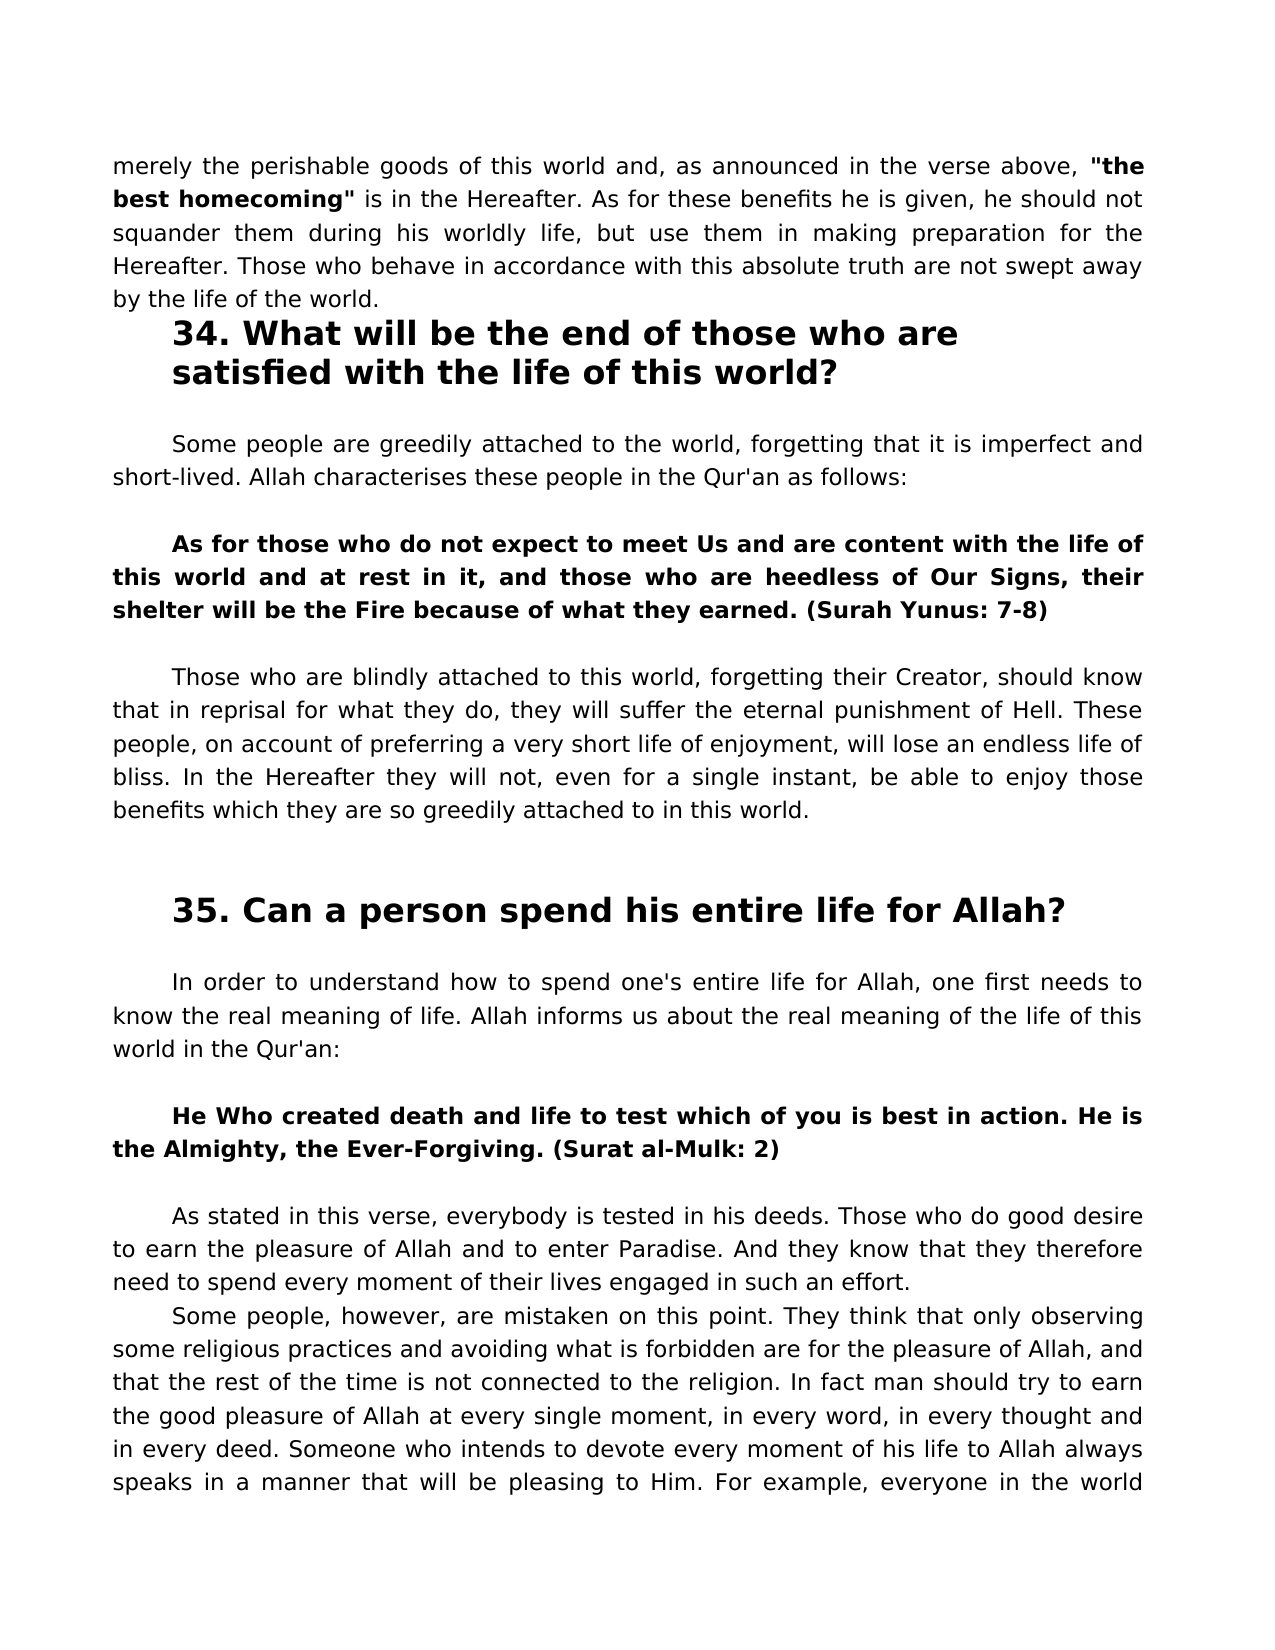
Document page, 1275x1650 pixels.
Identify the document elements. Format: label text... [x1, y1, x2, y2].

text As stated in this verse, everybody is tested in his deeds. Those who do good desire to earn the pleasure of Allah and to enter Paradise. And they know that they therefore need to spend every moment of their lives engaged in such an effort. [112, 1197, 1145, 1297]
text Some people are greedily attached to the world, forgetting that it is imperfect and short-lived. Allah characterises these people in the Qur'an as follows: [112, 425, 1145, 492]
text In order to understand how to spend one's entire life for Allah, one first needs to know the real meaning of life. Allah informs us about the real meaning of the life of this world in the Qur'an: [112, 964, 1145, 1064]
text 34. What will be the end of those who are [112, 314, 1145, 353]
text Some people, however, are mistaken on this point. They think that only observing some religious practices and avoiding what is forbidden are for the pleasure of Allah, and that the rest of the time is not connected to the religion. In fact man should try to earn the good pleasure of Allah at every single moment, in every word, in every thought and in every deed. Someone who intends to devote every moment of his life to Allah always speaks in a manner that will be pleasing to Him. For example, everyone in the world [112, 1297, 1145, 1497]
text 35. Can a person spend his entire life for Allah? [112, 892, 1145, 931]
text merely the perishable goods of this world and, as announced in the verse above, "the best homecoming" is in the Hereafter. As for these benefits he is given, he should not squander them during his worldly life, but use them in making preparation for the Hereafter. Those who behave in accordance with this absolute truth are not swept away by the life of the world. [112, 148, 1145, 314]
text Those who are blindly attached to this world, forgetting their Creator, should know that in reprisal for what they do, they will suffer the eternal punishment of Hell. These people, on account of preferring a very short life of enjoyment, will lose an endless life of bliss. In the Hereafter they will not, even for a single instant, be able to enjoy those benefits which they are so greedily attached to in this world. [112, 659, 1145, 825]
text satisfied with the life of this world? [112, 353, 1145, 392]
text He Who created death and life to test which of you is best in action. He is the Almighty, the Ever-Forgiving. (Surat al-Mulk: 2) [112, 1097, 1145, 1164]
text As for those who do not expect to meet Us and are content with the life of this world and at rest in it, and those who are heedless of Our Signs, their shelter will be the Fire because of what they earned. (Surah Yunus: 7-8) [112, 525, 1145, 625]
